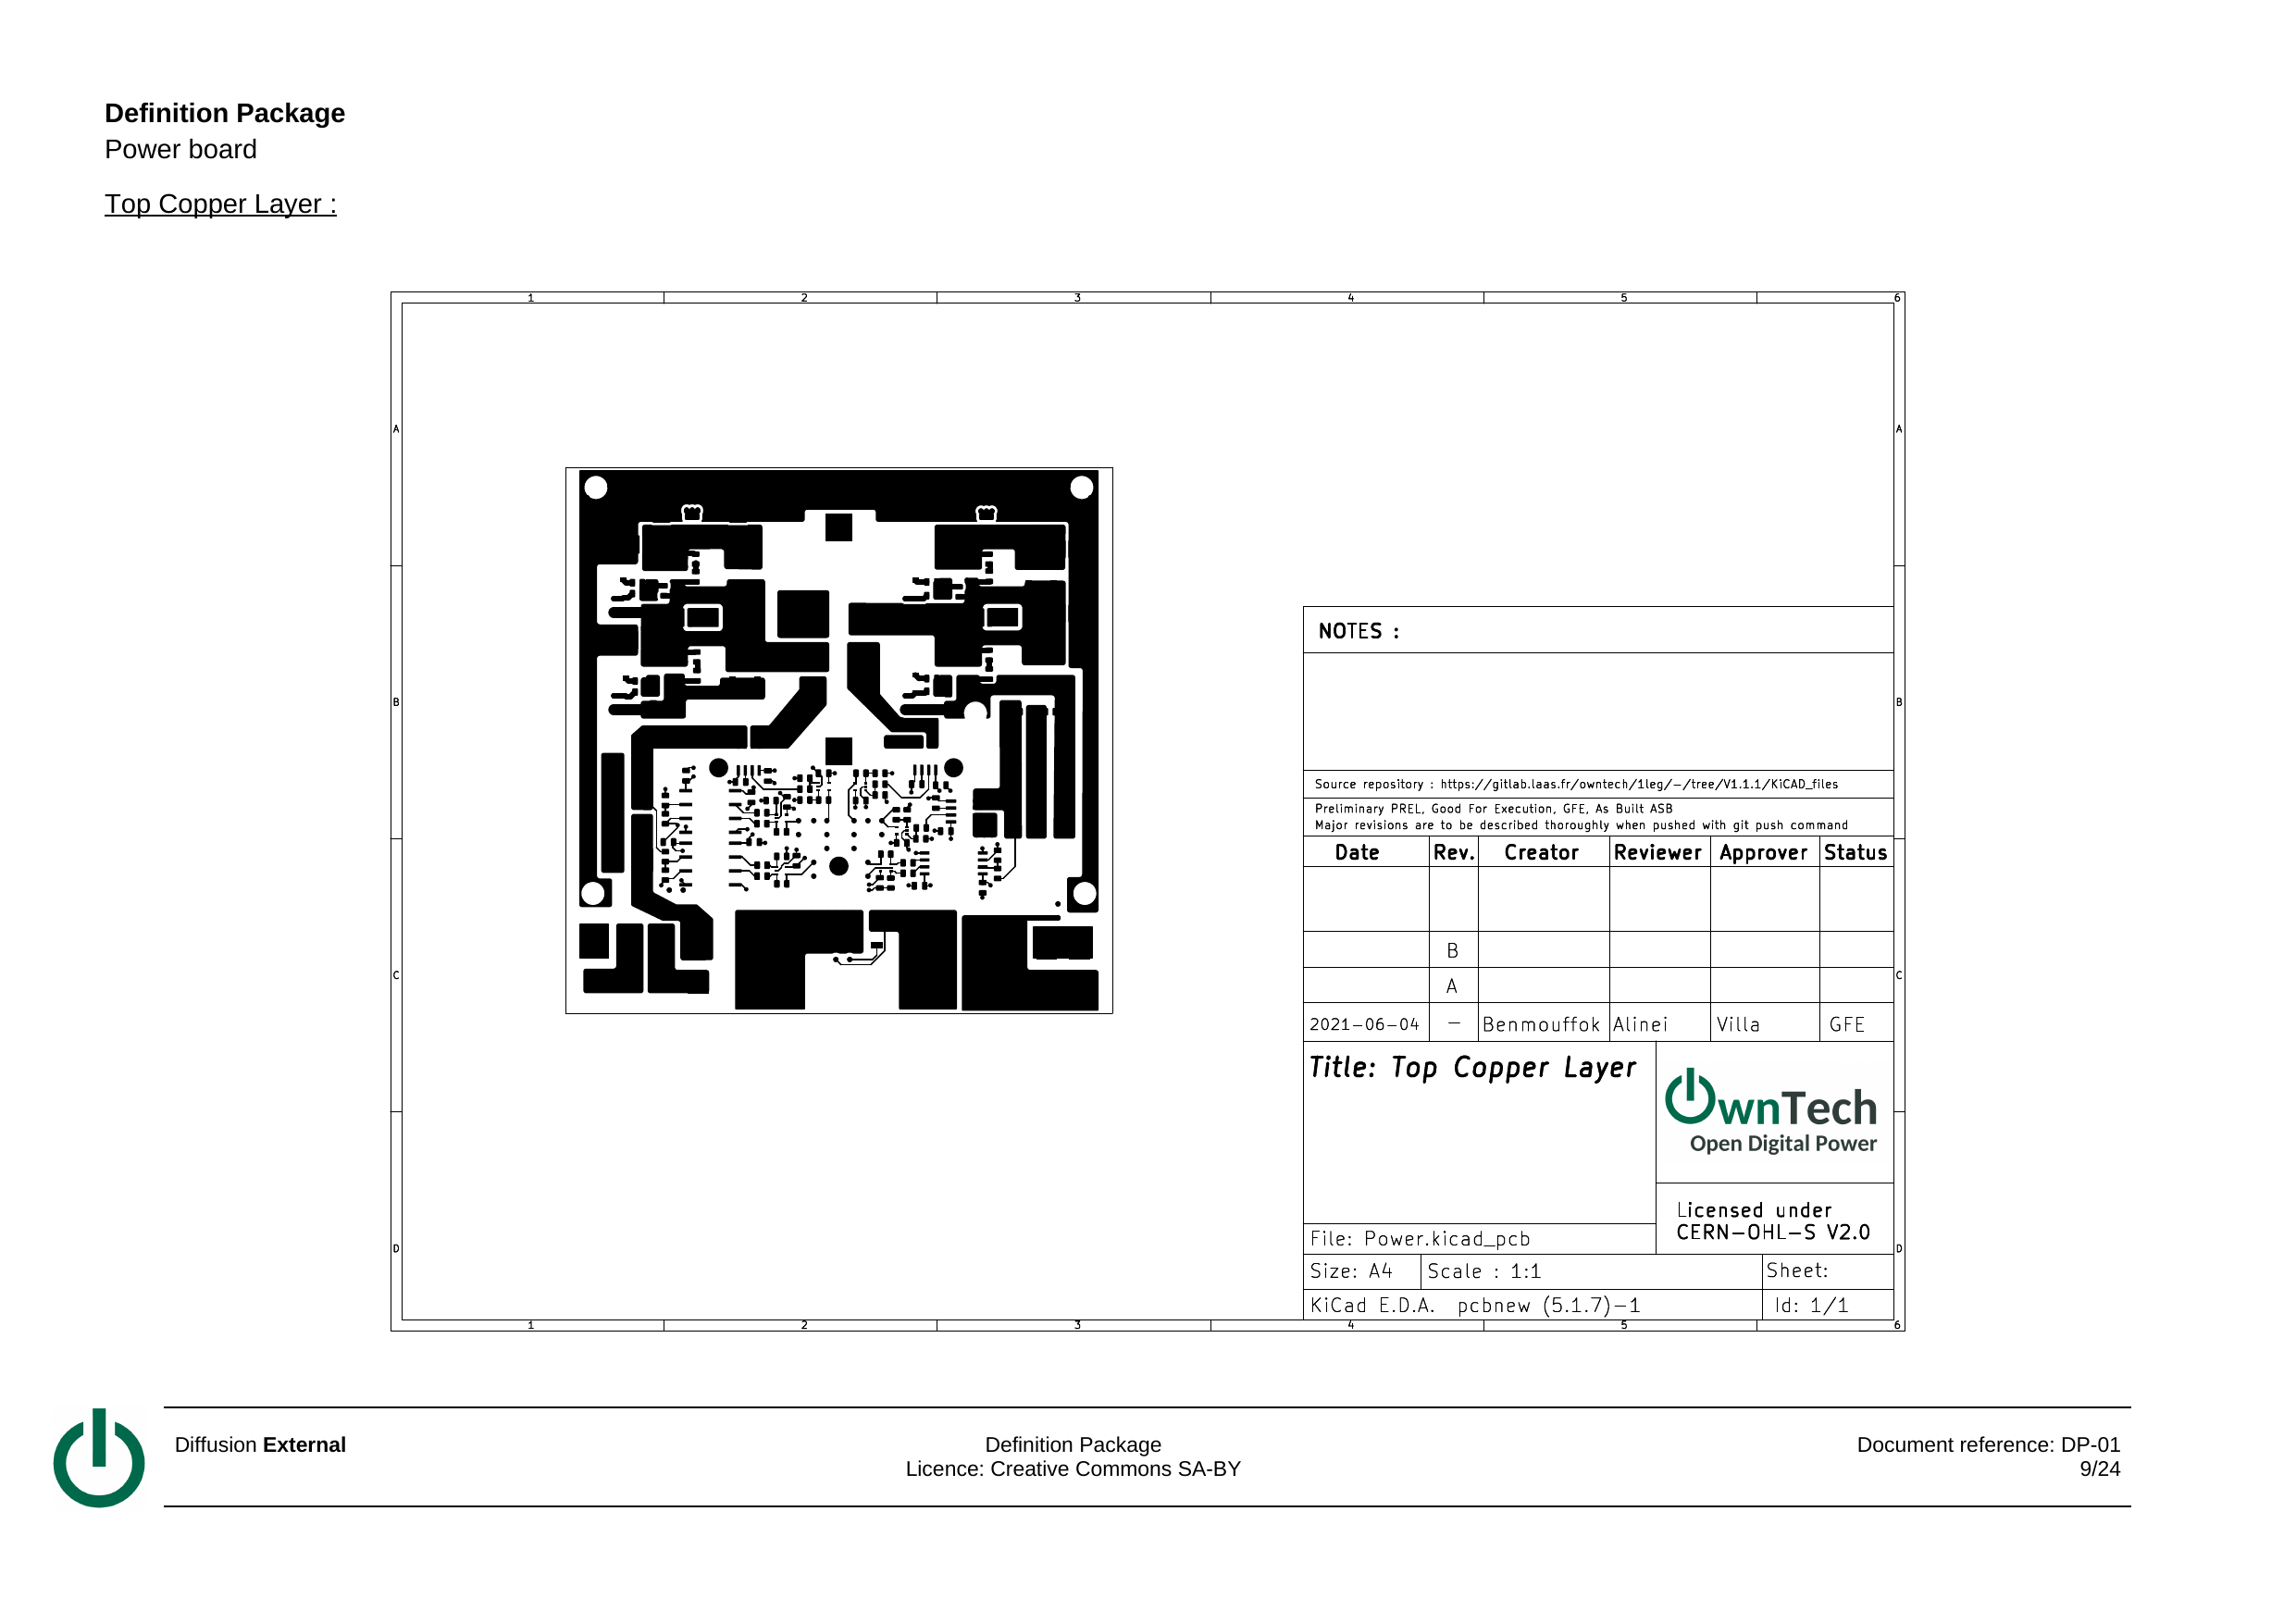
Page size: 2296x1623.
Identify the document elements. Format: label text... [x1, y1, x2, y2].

picture [51, 1405, 56, 1510]
subtitle Top Copper Layer : [337, 188, 2191, 219]
